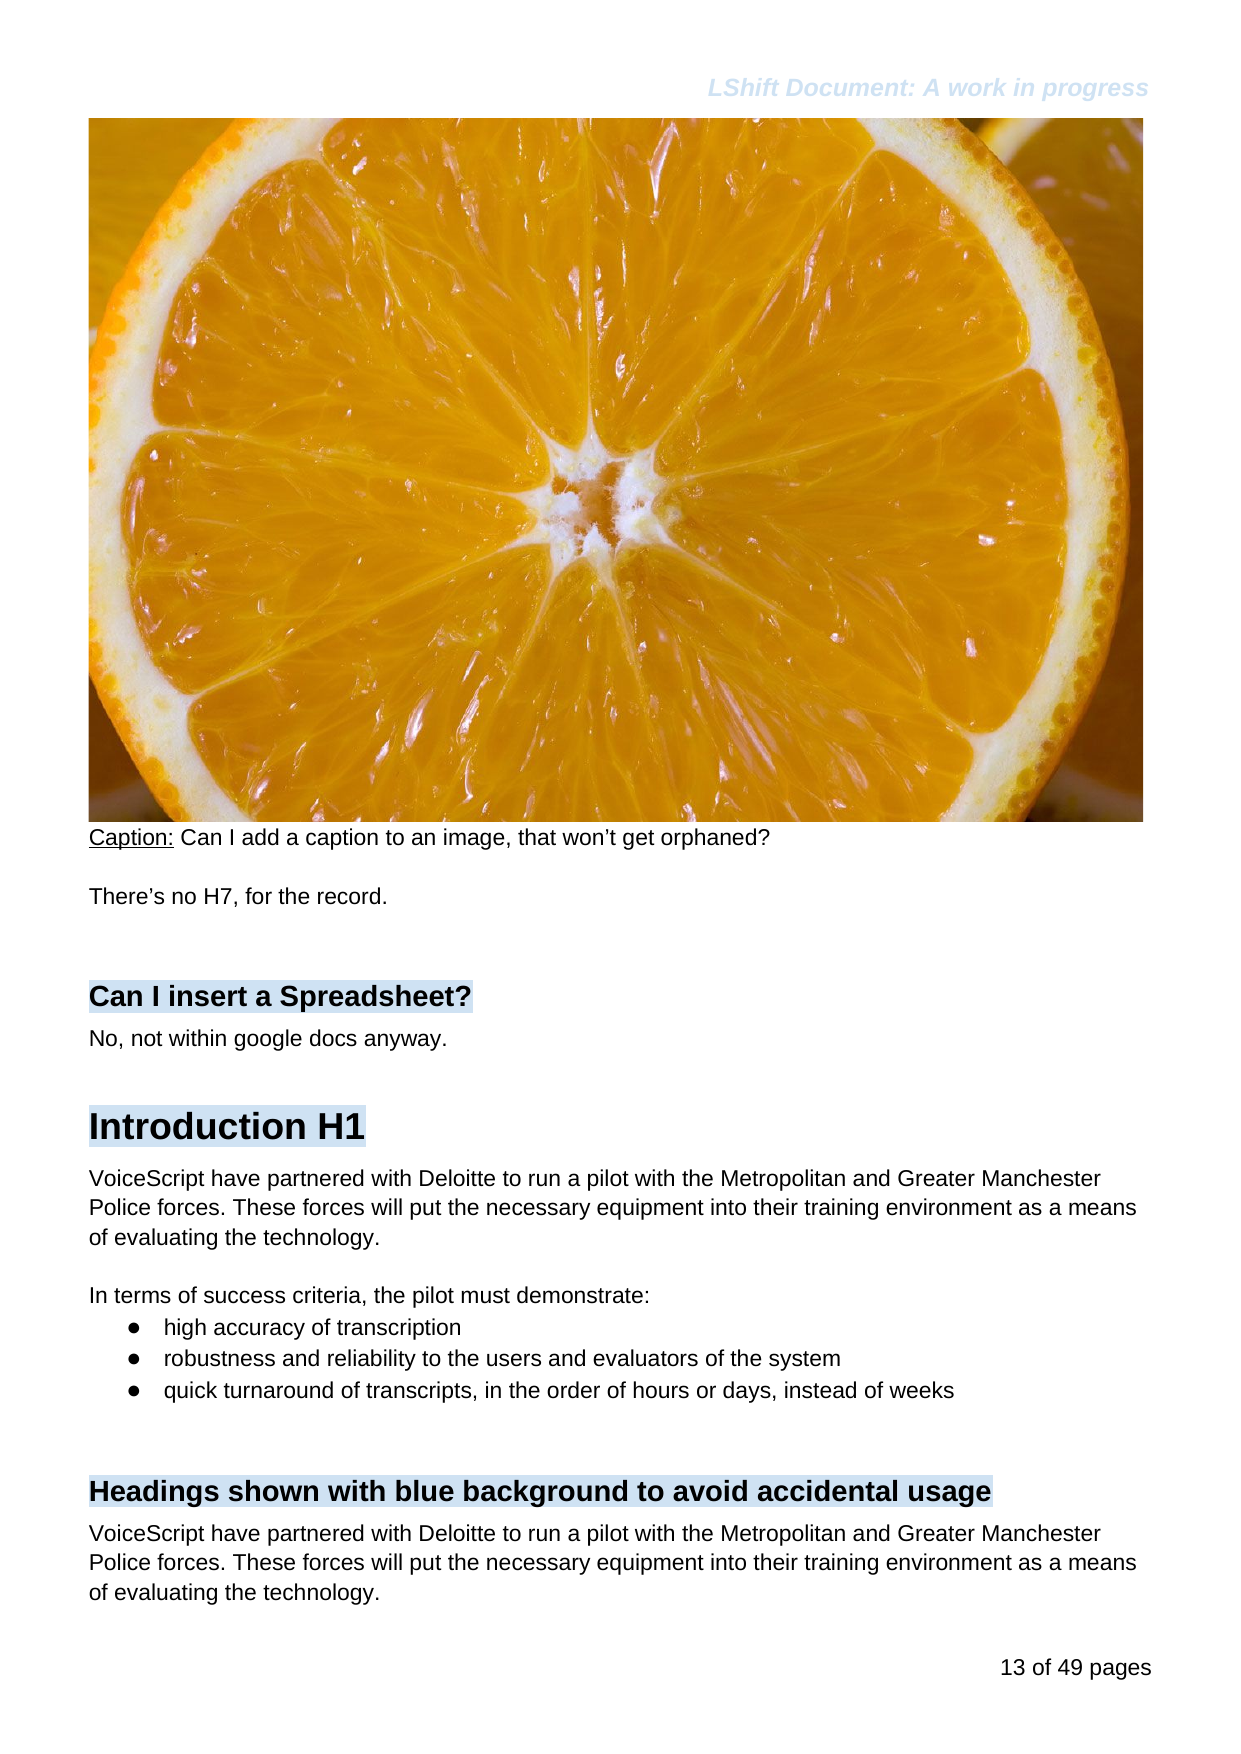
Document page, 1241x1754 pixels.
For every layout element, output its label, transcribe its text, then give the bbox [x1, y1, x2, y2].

list robustness and reliability to the users and evaluators of the system [126, 1344, 1152, 1372]
text There’s no H7, for the record. [88, 884, 1152, 909]
text VoiceScript have partnered with Deloitte to run a pilot with the Metropolitan and Greater Manchester Police forces. These forces will put the necessary equipment into their training environment as a means of evaluating the technology. [88, 1166, 1152, 1250]
text In terms of success criteria, the pilot must demonstrate: [88, 1283, 1152, 1309]
list quick turnaround of transcripts, in the order of hours or days, instead of weeks [126, 1376, 1152, 1404]
text No, not within google docs anyway. [88, 1026, 1152, 1051]
subtitle Can I insert a Spreadsheet? [473, 980, 1152, 1013]
subtitle Headings shown with blue background to avoid accidental usage [993, 1475, 1152, 1507]
list high accuracy of transcription [126, 1313, 1152, 1340]
text Caption: Can I add a caption to an image, that won’t get orphaned? [88, 825, 1152, 851]
picture [88, 118, 1144, 822]
subtitle Introduction H1 [366, 1105, 1152, 1147]
text VoiceScript have partnered with Deloitte to run a pilot with the Metropolitan and Greater Manchester Police forces. These forces will put the necessary equipment into their training environment as a means of evaluating the technology. [88, 1521, 1152, 1605]
